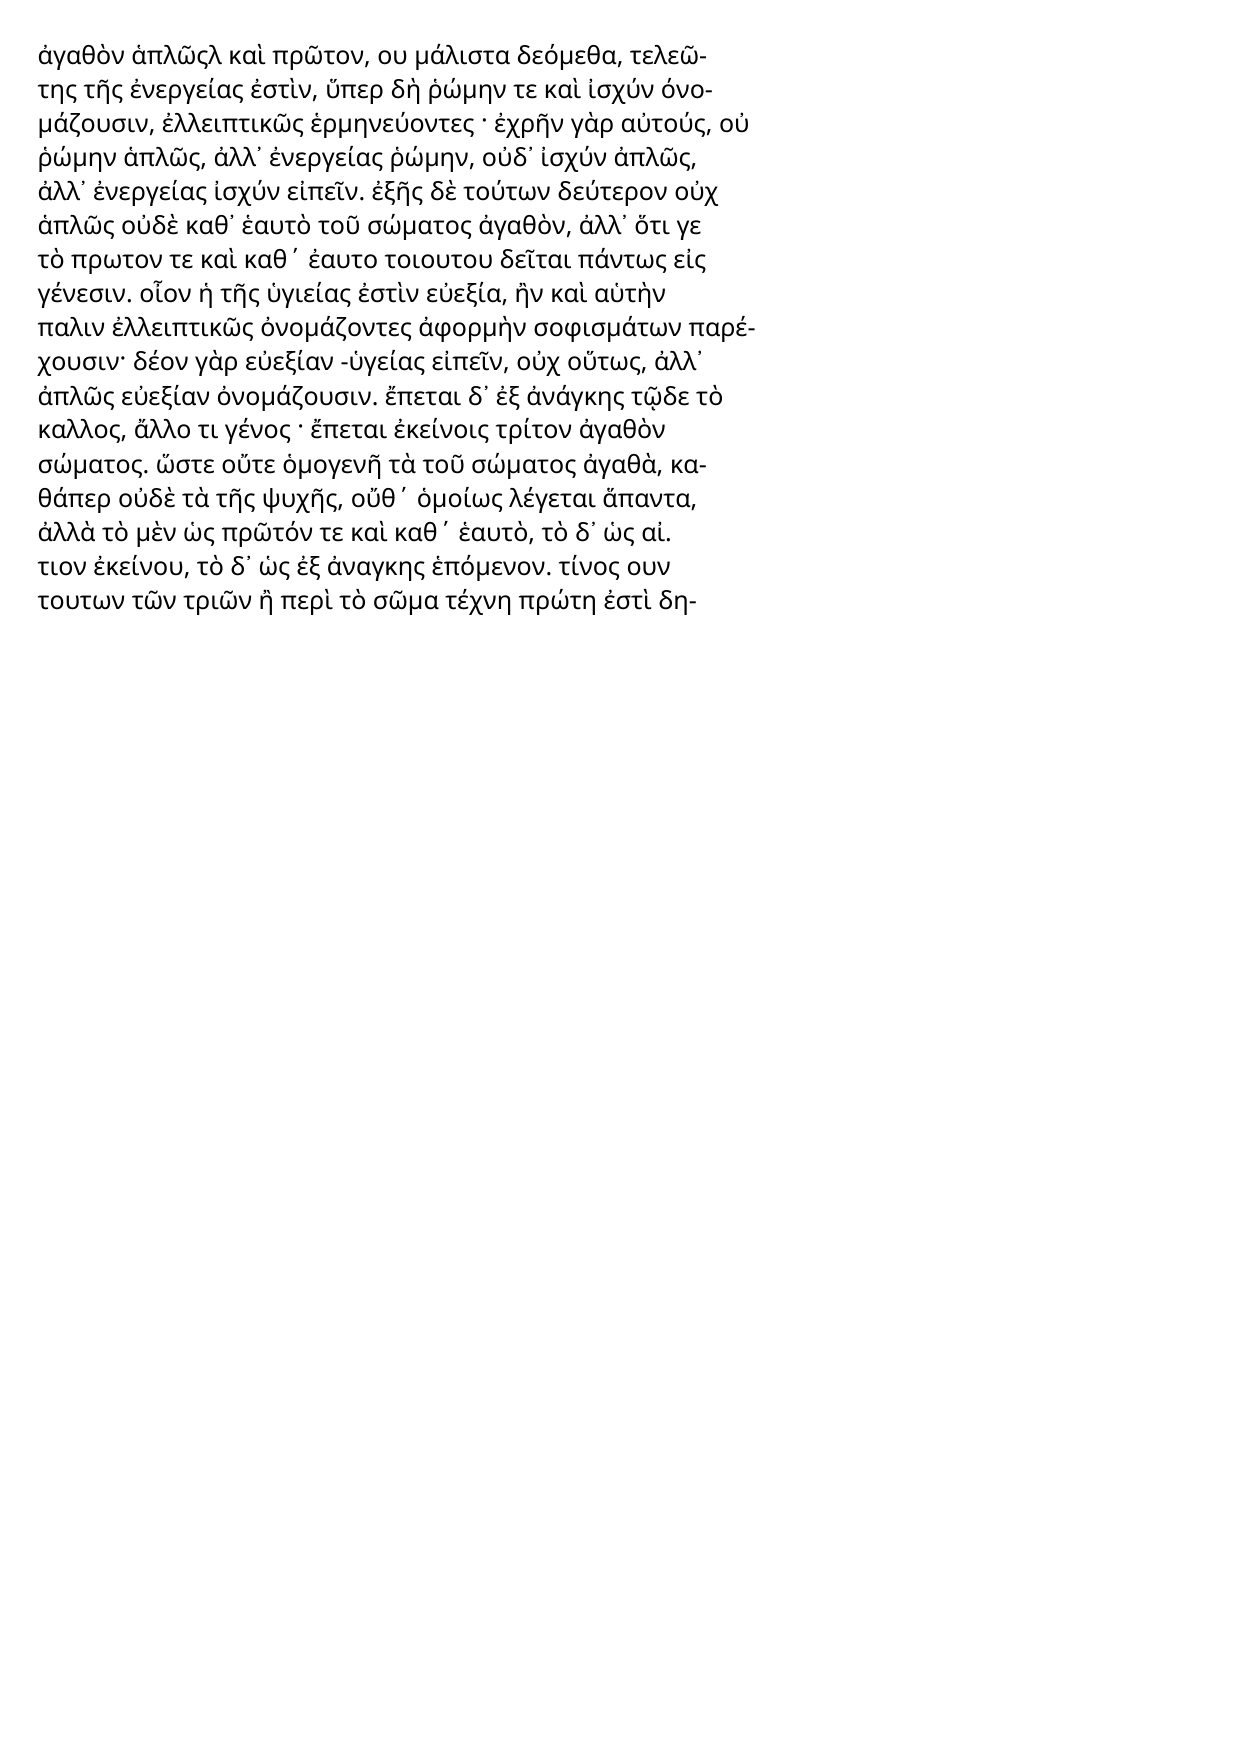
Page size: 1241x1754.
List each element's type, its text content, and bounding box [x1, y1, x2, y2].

text ἀγαθὸν ἁπλῶςλ καὶ πρῶτον, ου μάλιστα δεόμεθα, τελεῶ- της τῆς ἐνεργείας ἐστὶν, ὕπερ δὴ ῥώμην τε καὶ ἰσχύν όνο- μάζουσιν, ἐλλειπτικῶς ἑρμηνεύοντες · ἐχρῆν γὰρ αὐτούς, οὐ ῥώμην ἁπλῶς, ἀλλ᾽ ἐνεργείας ῥώμην, οὐδ᾽ ἰσχύν ἀπλῶς, ἀλλ᾽ ἐνεργείας ἰσχύν εἰπεῖν. ἐξῆς δὲ τούτων δεύτερον οὐχ ἁπλῶς οὐδὲ καθ᾽ ἑαυτὸ τοῦ σώματος ἀγαθὸν, ἀλλ᾽ ὅτι γε τὸ πρωτον τε καὶ καθ΄ ἐαυτο τοιουτου δεῖται πάντως εἰς γένεσιν. οἶον ἡ τῆς ὑγιείας ἐστὶν εὐεξία, ἢν καὶ αὑτὴν παλιν ἐλλειπτικῶς ὀνομάζοντες ἀφορμὴν σοφισμάτων παρέ- χουσιν· δέον γὰρ εὐεξίαν -ὑγείας εἰπεῖν, οὐχ οὕτως, ἀλλ᾽ ἀπλῶς εὐεξίαν ὀνομάζουσιν. ἔπεται δ᾽ ἐξ ἀνάγκης τῷδε τὸ καλλος, ἄλλο τι γένος · ἔπεται ἐκείνοις τρίτον ἀγαθὸν σώματος. ὥστε οὔτε ὁμογενῆ τὰ τοῦ σώματος ἀγαθὰ, κα- θάπερ οὐδὲ τὰ τῆς ψυχῆς, οὔθ΄ ὁμοίως λέγεται ἅπαντα, ἀλλὰ τὸ μὲν ὡς πρῶτόν τε καὶ καθ΄ ἑαυτὸ, τὸ δ᾽ ὡς αἰ. τιον ἐκείνου, τὸ δ᾽ ὡς ἐξ ἀναγκης ἑπόμενον. τίνος ουν τουτων τῶν τριῶν ἢ περὶ τὸ σῶμα τέχνη πρώτη ἐστὶ δη- [37, 37, 1203, 617]
